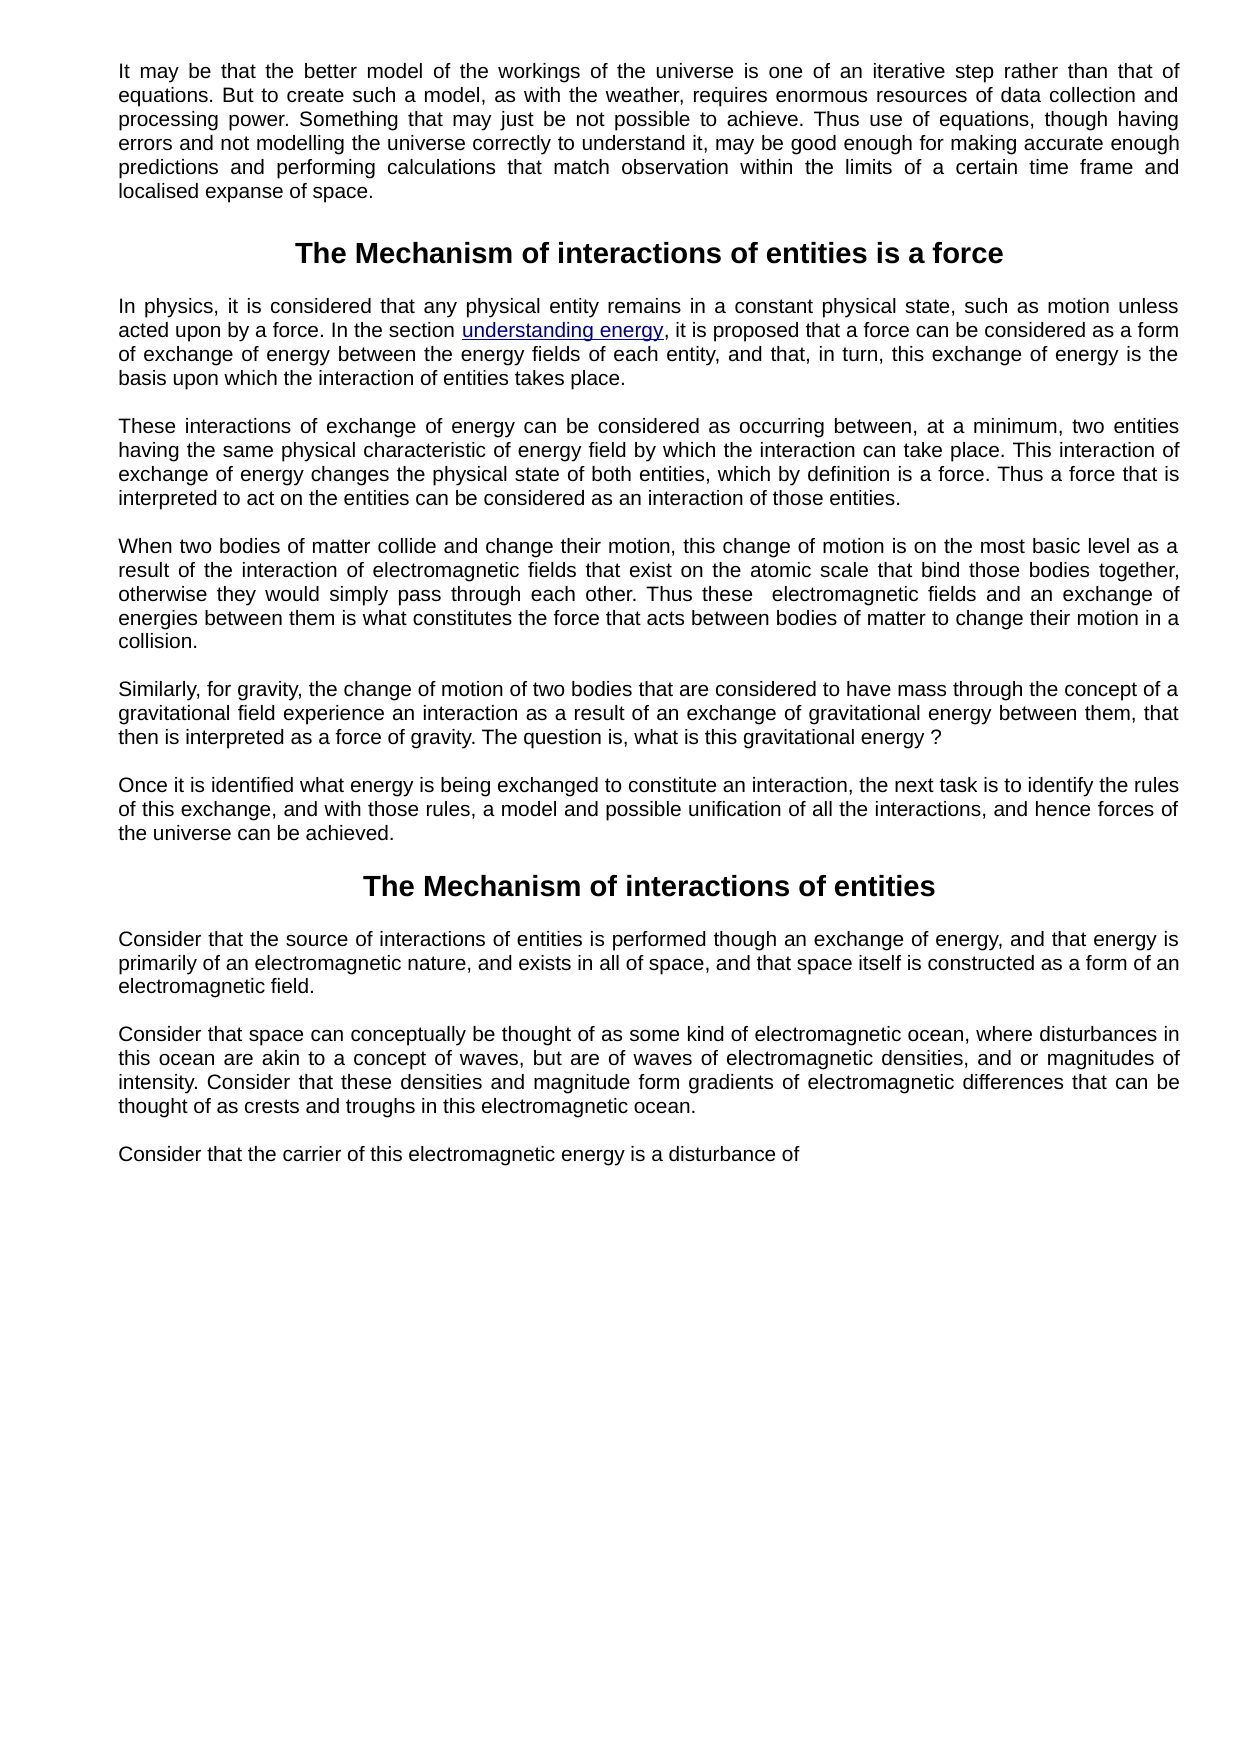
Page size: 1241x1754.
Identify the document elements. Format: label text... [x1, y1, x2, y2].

text The Mechanism of interactions of entities is a force [118, 236, 1181, 270]
text Once it is identified what energy is being exchanged to constitute an interaction, the next task is to identify the rules of this exchange, and with those rules, a model and possible unification of all the interactions, and hence forces of the universe can be achieved. [118, 773, 1181, 845]
text Consider that the carrier of this electromagnetic energy is a disturbance of [118, 1142, 1181, 1166]
text It may be that the better model of the workings of the universe is one of an iterative step rather than that of equations. But to create such a model, as with the weather, requires enormous resources of data collection and processing power. Something that may just be not possible to achieve. Thus use of equations, though having errors and not modelling the universe correctly to understand it, may be good enough for making accurate enough predictions and performing calculations that match observation within the limits of a certain time frame and localised expanse of space. [118, 59, 1181, 203]
text Similarly, for gravity, the change of motion of two bodies that are considered to have mass through the concept of a gravitational field experience an interaction as a result of an exchange of gravitational energy between them, that then is interpreted as a force of gravity. The question is, what is this gravitational energy ? [118, 677, 1181, 749]
text Consider that space can conceptually be thought of as some kind of electromagnetic ocean, where disturbances in this ocean are akin to a concept of waves, but are of waves of electromagnetic densities, and or magnitudes of intensity. Consider that these densities and magnitude form gradients of electromagnetic differences that can be thought of as crests and troughs in this electromagnetic ocean. [118, 1022, 1181, 1118]
text When two bodies of matter collide and change their motion, this change of motion is on the most basic level as a result of the interaction of electromagnetic fields that exist on the atomic scale that bind those bodies together, otherwise they would simply pass through each other. Thus these electromagnetic fields and an exchange of energies between them is what constitutes the force that acts between bodies of matter to change their motion in a collision. [118, 533, 1181, 653]
text In physics, it is considered that any physical entity remains in a constant physical state, such as motion unless acted upon by a force. In the section understanding energy, it is proposed that a force can be considered as a form of exchange of energy between the energy fields of each entity, and that, in turn, this exchange of energy is the basis upon which the interaction of entities takes place. [118, 294, 1181, 390]
text Consider that the source of interactions of entities is performed though an exchange of energy, and that energy is primarily of an electromagnetic nature, and exists in all of space, and that space itself is constructed as a form of an electromagnetic field. [118, 926, 1181, 998]
text The Mechanism of interactions of entities [118, 869, 1181, 902]
text These interactions of exchange of energy can be considered as occurring between, at a minimum, two entities having the same physical characteristic of energy field by which the interaction can take place. This interaction of exchange of energy changes the physical state of both entities, which by definition is a force. Thus a force that is interpreted to act on the entities can be considered as an interaction of those entities. [118, 414, 1181, 509]
